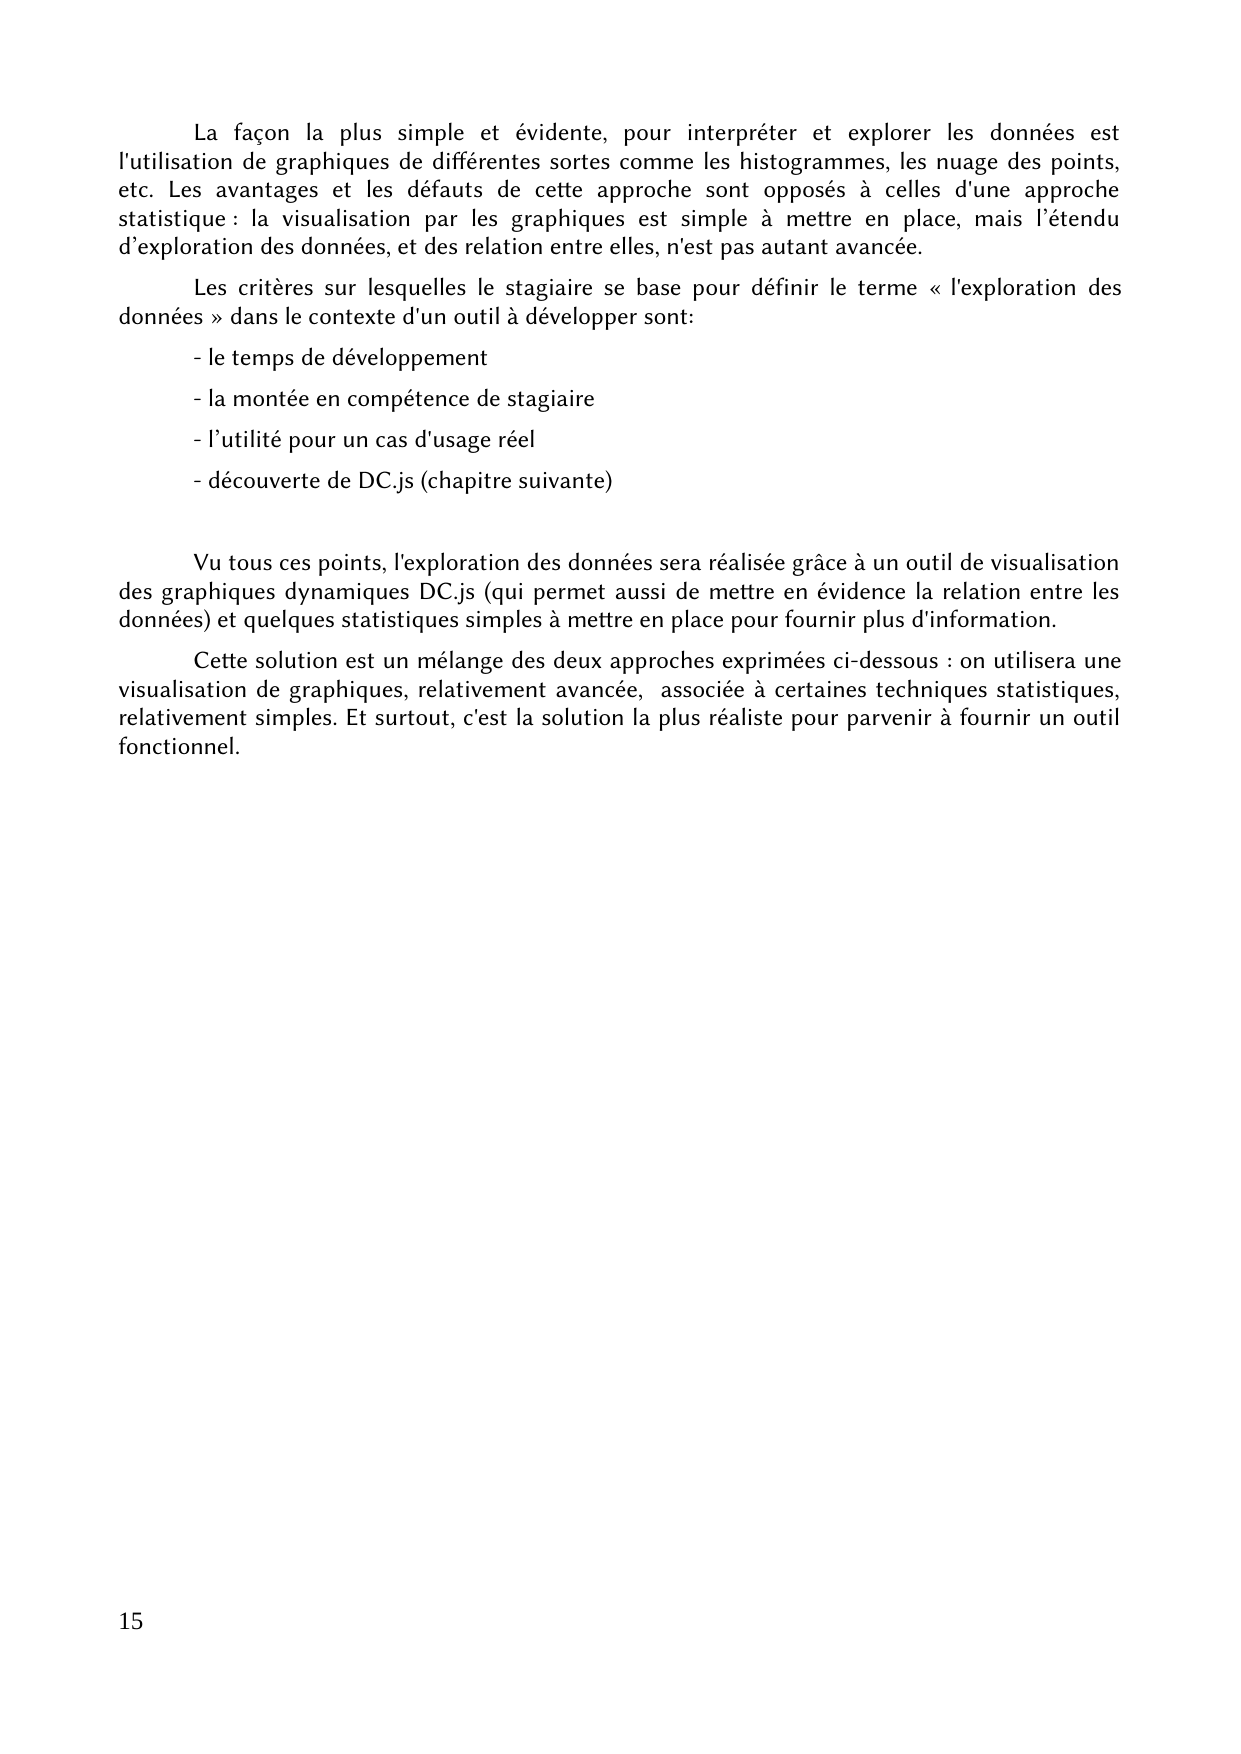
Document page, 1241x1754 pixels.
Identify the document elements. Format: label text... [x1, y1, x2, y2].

text - le temps de développement [118, 343, 1122, 371]
text La façon la plus simple et évidente, pour interpréter et explorer les données est l'utilisation de graphiques de différentes sortes comme les histogrammes, les nuage des points, etc. Les avantages et les défauts de cette approche sont opposés à celles d'une approche statistique : la visualisation par les graphiques est simple à mettre en place, mais l’étendu d’exploration des données, et des relation entre elles, n'est pas autant avancée. [118, 118, 1122, 261]
text - la montée en compétence de stagiaire [118, 384, 1122, 412]
text - découverte de DC.js (chapitre suivante) [118, 466, 1122, 494]
text Cette solution est un mélange des deux approches exprimées ci-dessous : on utilisera une visualisation de graphiques, relativement avancée, associée à certaines techniques statistiques, relativement simples. Et surtout, c'est la solution la plus réaliste pour parvenir à fournir un outil fonctionnel. [118, 646, 1122, 760]
text Vu tous ces points, l'exploration des données sera réalisée grâce à un outil de visualisation des graphiques dynamiques DC.js (qui permet aussi de mettre en évidence la relation entre les données) et quelques statistiques simples à mettre en place pour fournir plus d'information. [118, 548, 1122, 634]
text - l’utilité pour un cas d'usage réel [118, 425, 1122, 453]
text Les critères sur lesquelles le stagiaire se base pour définir le terme « l'exploration des données » dans le contexte d'un outil à développer sont: [118, 273, 1122, 330]
